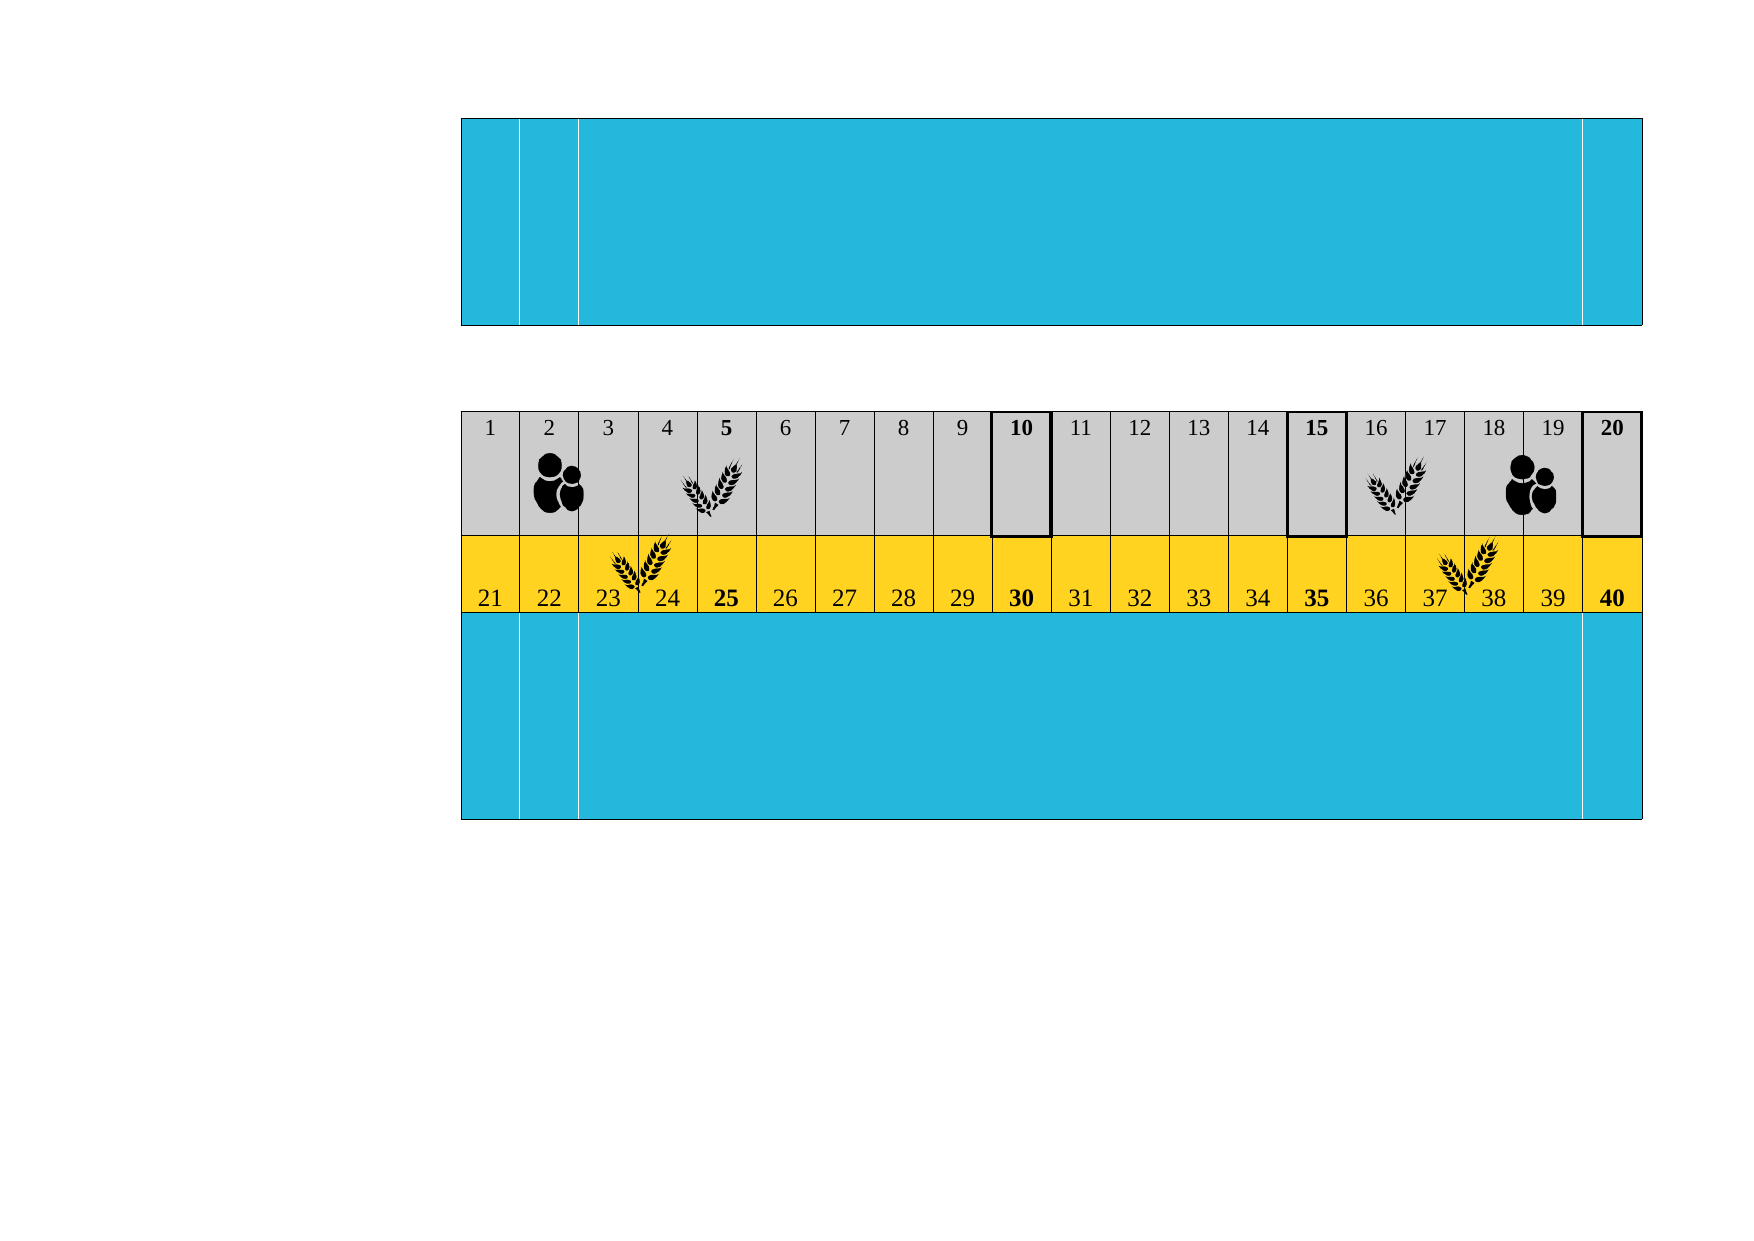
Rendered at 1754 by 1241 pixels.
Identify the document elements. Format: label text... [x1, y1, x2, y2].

table_header 1 [462, 412, 519, 535]
table_cell 38 [1465, 536, 1523, 612]
table_cell [462, 119, 519, 325]
table_cell [933, 119, 992, 325]
table_cell [462, 613, 519, 819]
table_cell [1228, 119, 1287, 325]
table_cell 25 [698, 536, 756, 612]
table_cell [992, 119, 1051, 325]
table_cell 31 [1052, 536, 1110, 612]
table_cell [1110, 119, 1169, 325]
table_cell [638, 613, 697, 819]
table_cell 21 [462, 536, 519, 612]
table_cell [579, 119, 638, 325]
table_cell [1169, 613, 1228, 819]
table_cell [1405, 613, 1464, 819]
table_header 12 [1111, 412, 1169, 535]
table_cell [933, 613, 992, 819]
table_cell 32 [1111, 536, 1169, 612]
table_cell [1523, 119, 1582, 325]
table_cell 34 [1229, 536, 1287, 612]
picture [1505, 455, 1557, 515]
table_cell [992, 613, 1051, 819]
table_cell 35 [1288, 538, 1346, 612]
table_header 10 [993, 413, 1049, 535]
table_cell [1464, 119, 1523, 325]
table_header 17 [1406, 412, 1464, 535]
table_cell [1523, 613, 1582, 819]
table_cell 27 [816, 536, 874, 612]
table_cell [1287, 613, 1346, 819]
table_header 3 [579, 412, 638, 535]
table_cell [638, 119, 697, 325]
table_cell 36 [1347, 536, 1405, 612]
table_cell [874, 119, 933, 325]
table_header 20 [1584, 413, 1640, 535]
table_cell [1110, 613, 1169, 819]
table_cell [579, 613, 638, 819]
table_cell [1051, 613, 1110, 819]
table_cell [520, 119, 578, 325]
table_cell 22 [520, 536, 578, 612]
table_cell [1346, 119, 1405, 325]
picture [1437, 535, 1499, 595]
table_header 14 [1229, 412, 1286, 535]
table_header 15 [1289, 413, 1345, 535]
table_cell [756, 119, 815, 325]
table_header 18 [1465, 412, 1523, 535]
table_cell [697, 613, 756, 819]
table_header 13 [1170, 412, 1228, 535]
table_cell 33 [1170, 536, 1228, 612]
table_header 11 [1053, 412, 1110, 535]
table_cell [874, 613, 933, 819]
picture [1365, 455, 1427, 515]
table_cell [1051, 119, 1110, 325]
table_cell 39 [1524, 536, 1582, 612]
table_cell 28 [875, 536, 933, 612]
table_cell [1228, 613, 1287, 819]
table_cell [1583, 119, 1642, 325]
table_cell 24 [639, 536, 697, 612]
table_cell 23 [579, 536, 638, 612]
table_header 16 [1348, 412, 1405, 535]
table_cell [815, 119, 874, 325]
picture [533, 453, 584, 513]
table_header 9 [934, 412, 990, 535]
table_cell 40 [1583, 538, 1642, 612]
table_cell 37 [1406, 536, 1464, 612]
table_header 8 [875, 412, 933, 535]
table_cell [756, 613, 815, 819]
table_cell 30 [993, 538, 1051, 612]
picture [609, 533, 672, 593]
table_cell [1405, 119, 1464, 325]
table_header 2 [520, 412, 578, 535]
table_header 19 [1524, 412, 1581, 535]
table_cell [697, 119, 756, 325]
picture [680, 457, 743, 517]
table_cell [1169, 119, 1228, 325]
table_cell [1583, 613, 1642, 819]
table_cell [520, 613, 578, 819]
table_cell [1464, 613, 1523, 819]
table_header 5 [698, 412, 756, 535]
table_header 4 [639, 412, 697, 535]
table_cell 26 [757, 536, 815, 612]
table_cell [1346, 613, 1405, 819]
table_header 6 [757, 412, 815, 535]
table_cell [1287, 119, 1346, 325]
table_header 7 [816, 412, 874, 535]
table_cell [815, 613, 874, 819]
table_cell 29 [934, 536, 992, 612]
